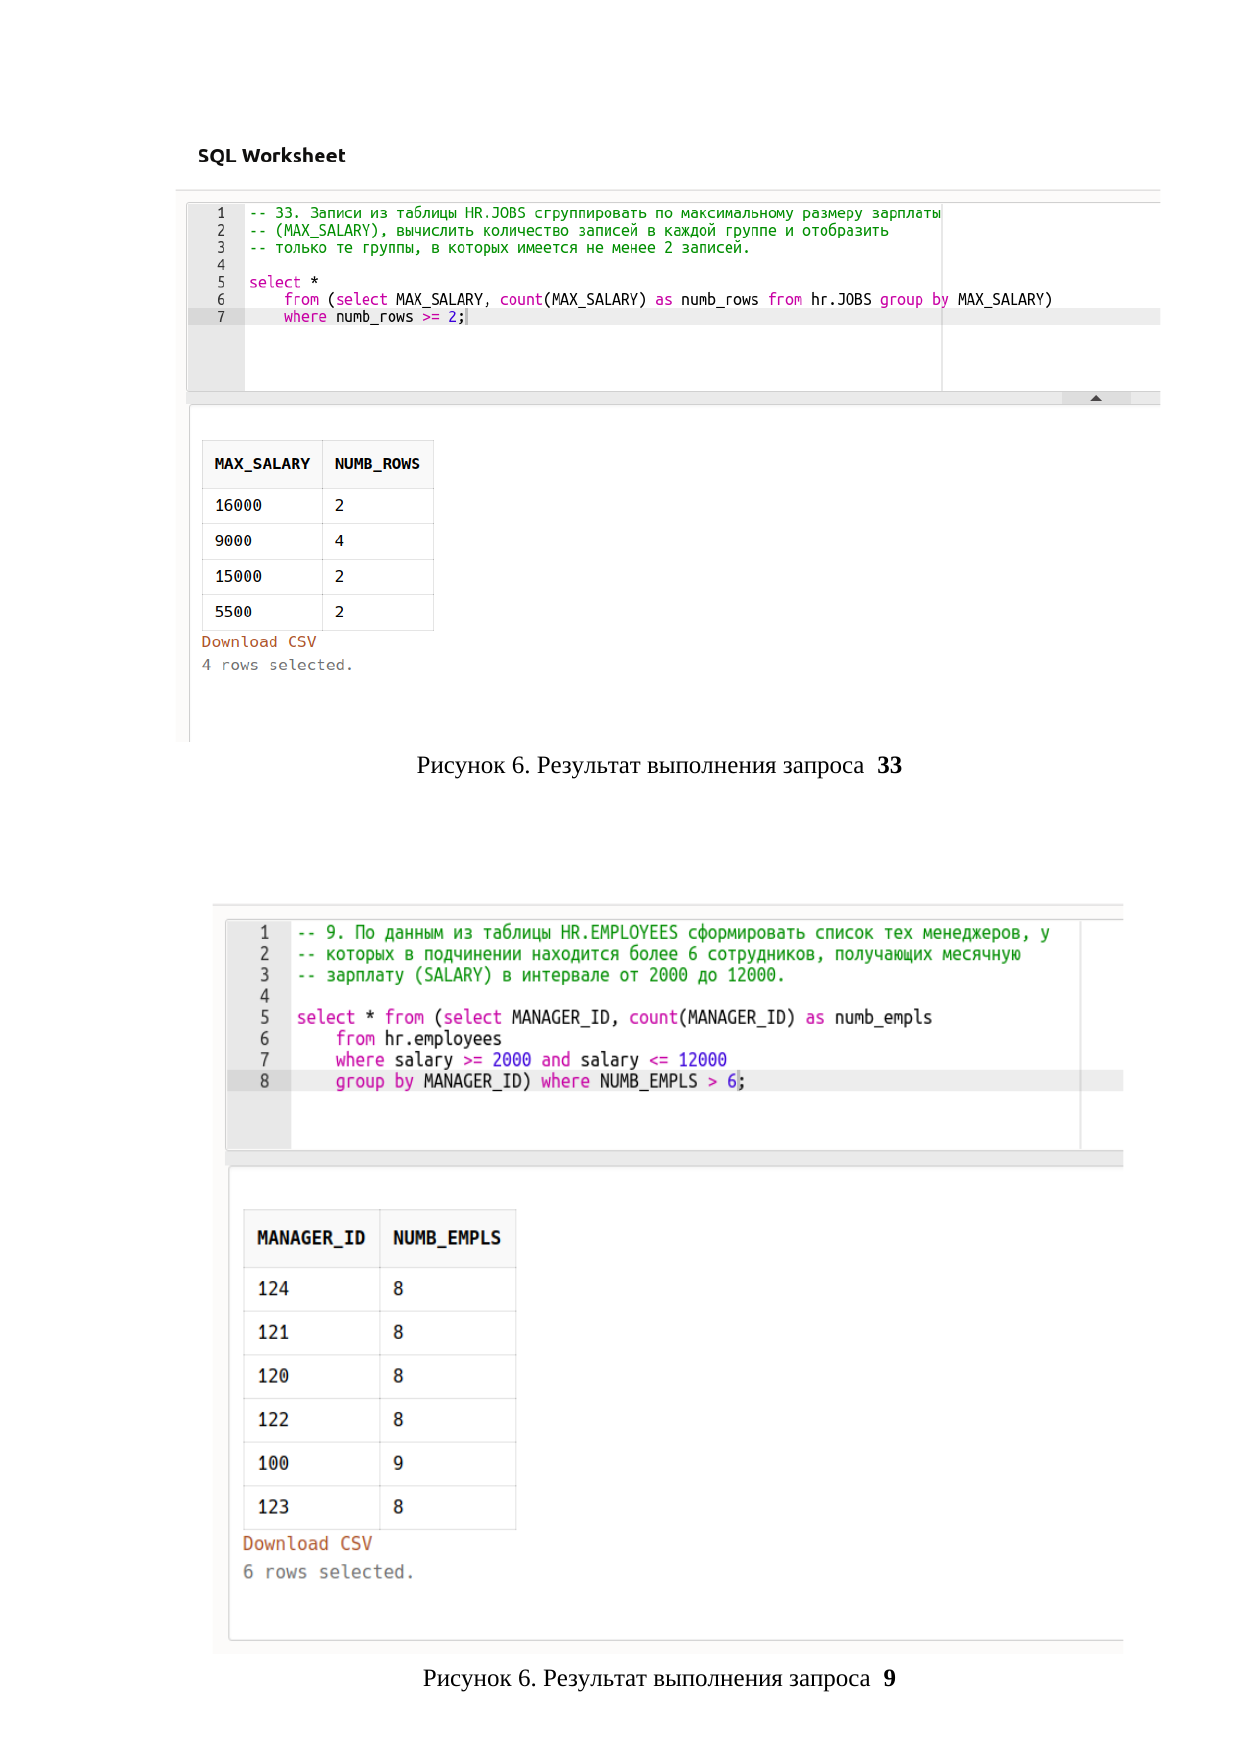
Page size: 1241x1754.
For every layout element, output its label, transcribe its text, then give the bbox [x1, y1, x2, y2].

text Рисунок 6. Результат выполнения запроса 9 [167, 1625, 1152, 1692]
picture [175, 137, 1161, 742]
text Рисунок 6. Результат выполнения запроса 33 [167, 146, 1152, 779]
picture [212, 893, 1124, 1654]
